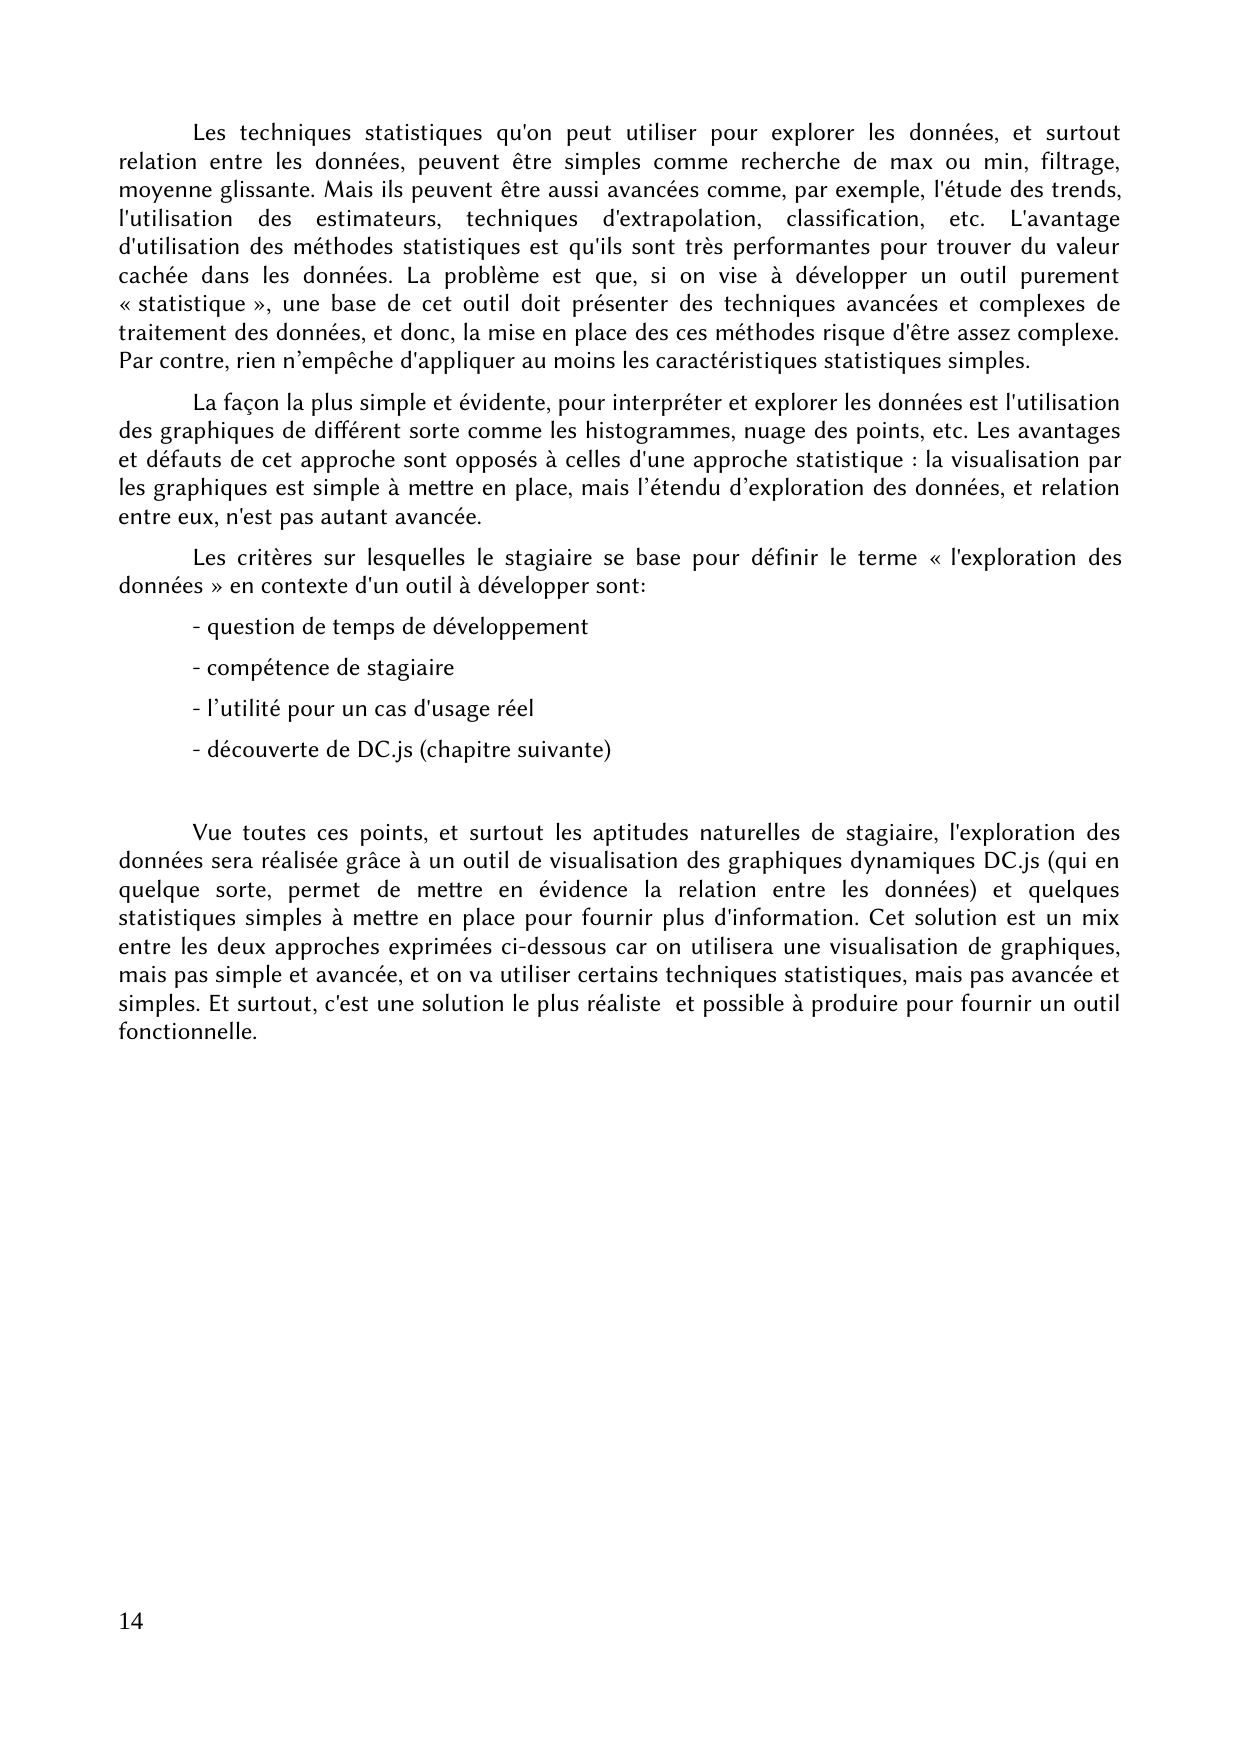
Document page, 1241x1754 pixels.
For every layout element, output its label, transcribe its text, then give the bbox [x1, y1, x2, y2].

text La façon la plus simple et évidente, pour interpréter et explorer les données est l'utilisation des graphiques de différent sorte comme les histogrammes, nuage des points, etc. Les avantages et défauts de cet approche sont opposés à celles d'une approche statistique : la visualisation par les graphiques est simple à mettre en place, mais l’étendu d’exploration des données, et relation entre eux, n'est pas autant avancée. [118, 387, 1122, 530]
text Vue toutes ces points, et surtout les aptitudes naturelles de stagiaire, l'exploration des données sera réalisée grâce à un outil de visualisation des graphiques dynamiques DC.js (qui en quelque sorte, permet de mettre en évidence la relation entre les données) et quelques statistiques simples à mettre en place pour fournir plus d'information. Cet solution est un mix entre les deux approches exprimées ci-dessous car on utilisera une visualisation de graphiques, mais pas simple et avancée, et on va utiliser certains techniques statistiques, mais pas avancée et simples. Et surtout, c'est une solution le plus réaliste et possible à produire pour fournir un outil fonctionnelle. [118, 817, 1122, 1046]
text - question de temps de développement [118, 612, 1122, 641]
text Les critères sur lesquelles le stagiaire se base pour définir le terme « l'exploration des données » en contexte d'un outil à développer sont: [118, 543, 1122, 600]
text - compétence de stagiaire [118, 653, 1122, 682]
text - l’utilité pour un cas d'usage réel [118, 694, 1122, 723]
text Les techniques statistiques qu'on peut utiliser pour explorer les données, et surtout relation entre les données, peuvent être simples comme recherche de max ou min, filtrage, moyenne glissante. Mais ils peuvent être aussi avancées comme, par exemple, l'étude des trends, l'utilisation des estimateurs, techniques d'extrapolation, classification, etc. L'avantage d'utilisation des méthodes statistiques est qu'ils sont très performantes pour trouver du valeur cachée dans les données. La problème est que, si on vise à développer un outil purement « statistique », une base de cet outil doit présenter des techniques avancées et complexes de traitement des données, et donc, la mise en place des ces méthodes risque d'être assez complexe. Par contre, rien n’empêche d'appliquer au moins les caractéristiques statistiques simples. [118, 118, 1122, 375]
text - découverte de DC.js (chapitre suivante) [118, 735, 1122, 764]
